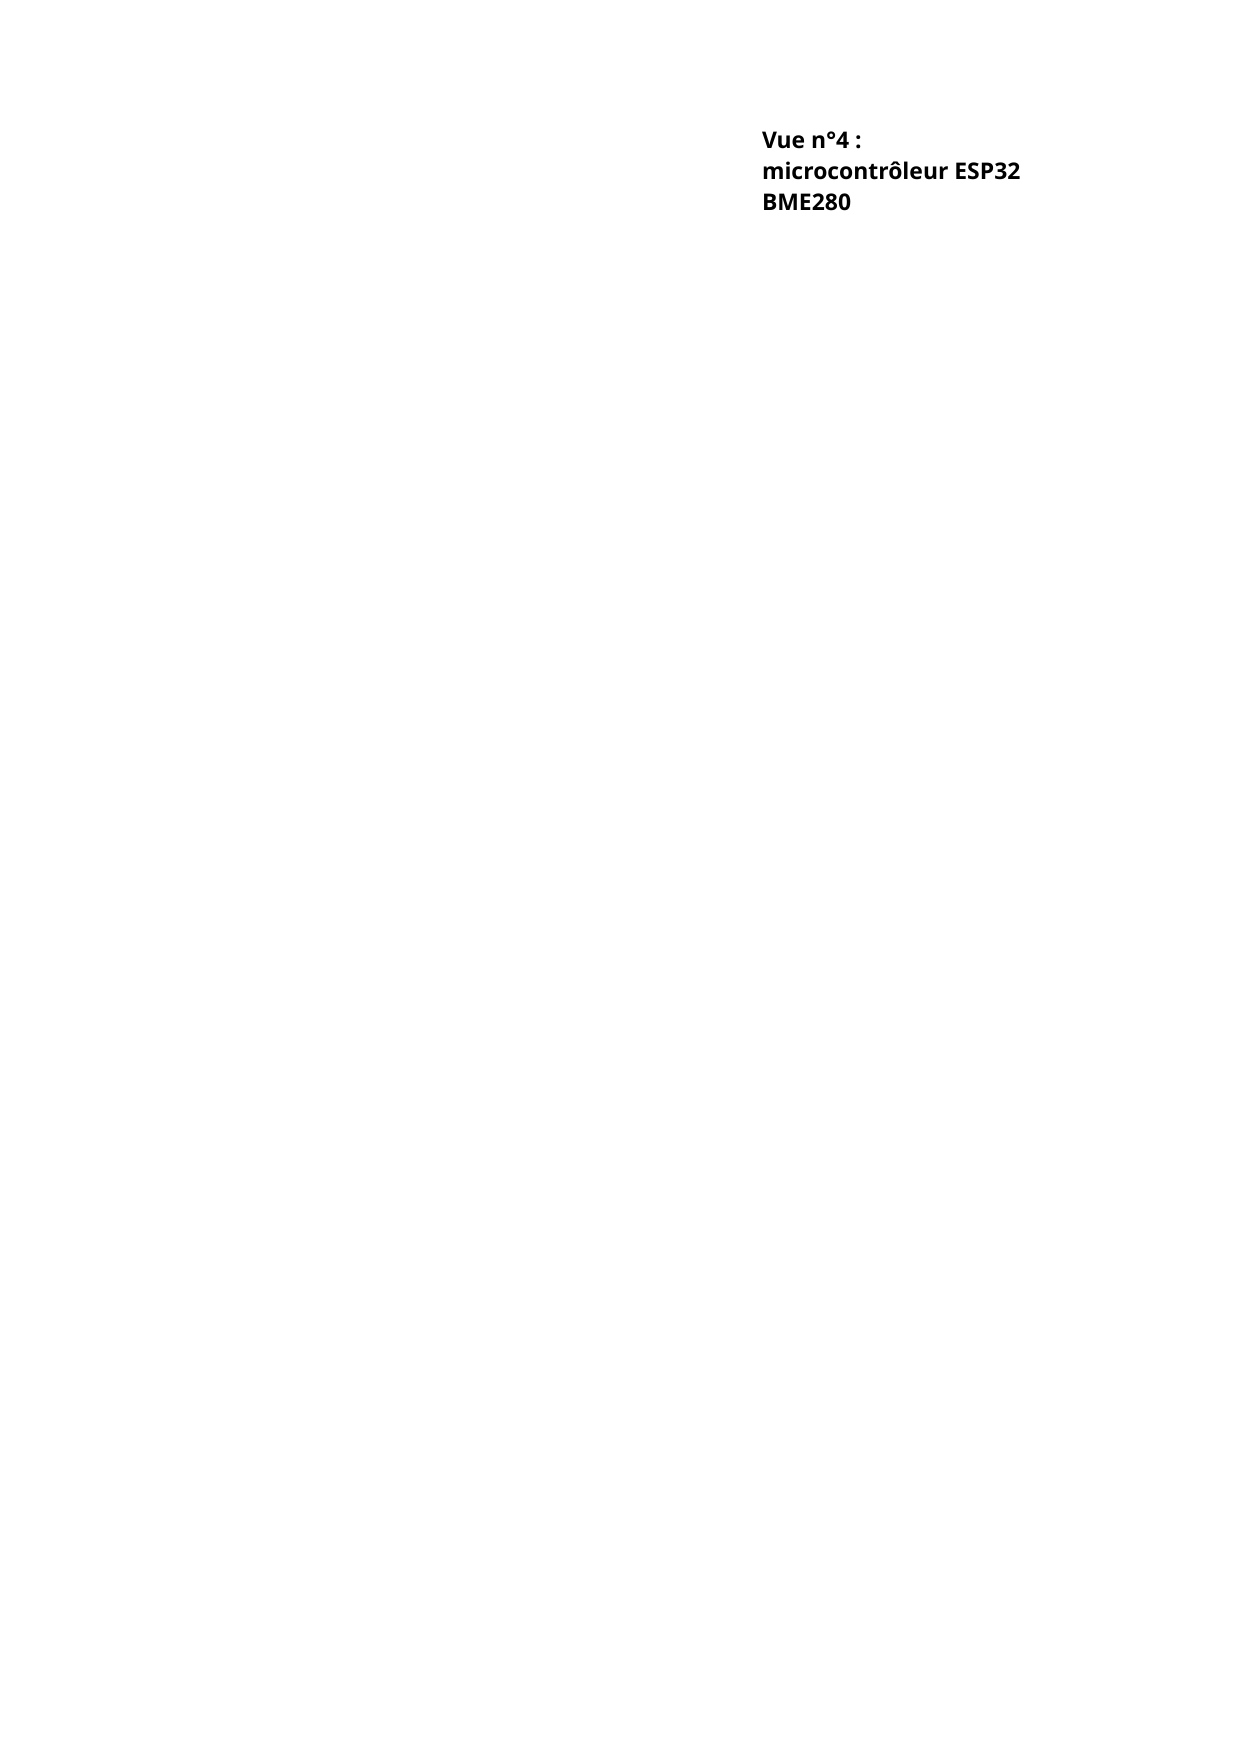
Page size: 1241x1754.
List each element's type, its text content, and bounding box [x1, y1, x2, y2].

text Vue n°4 : microcontrôleur ESP32 BME280 [762, 124, 1182, 217]
